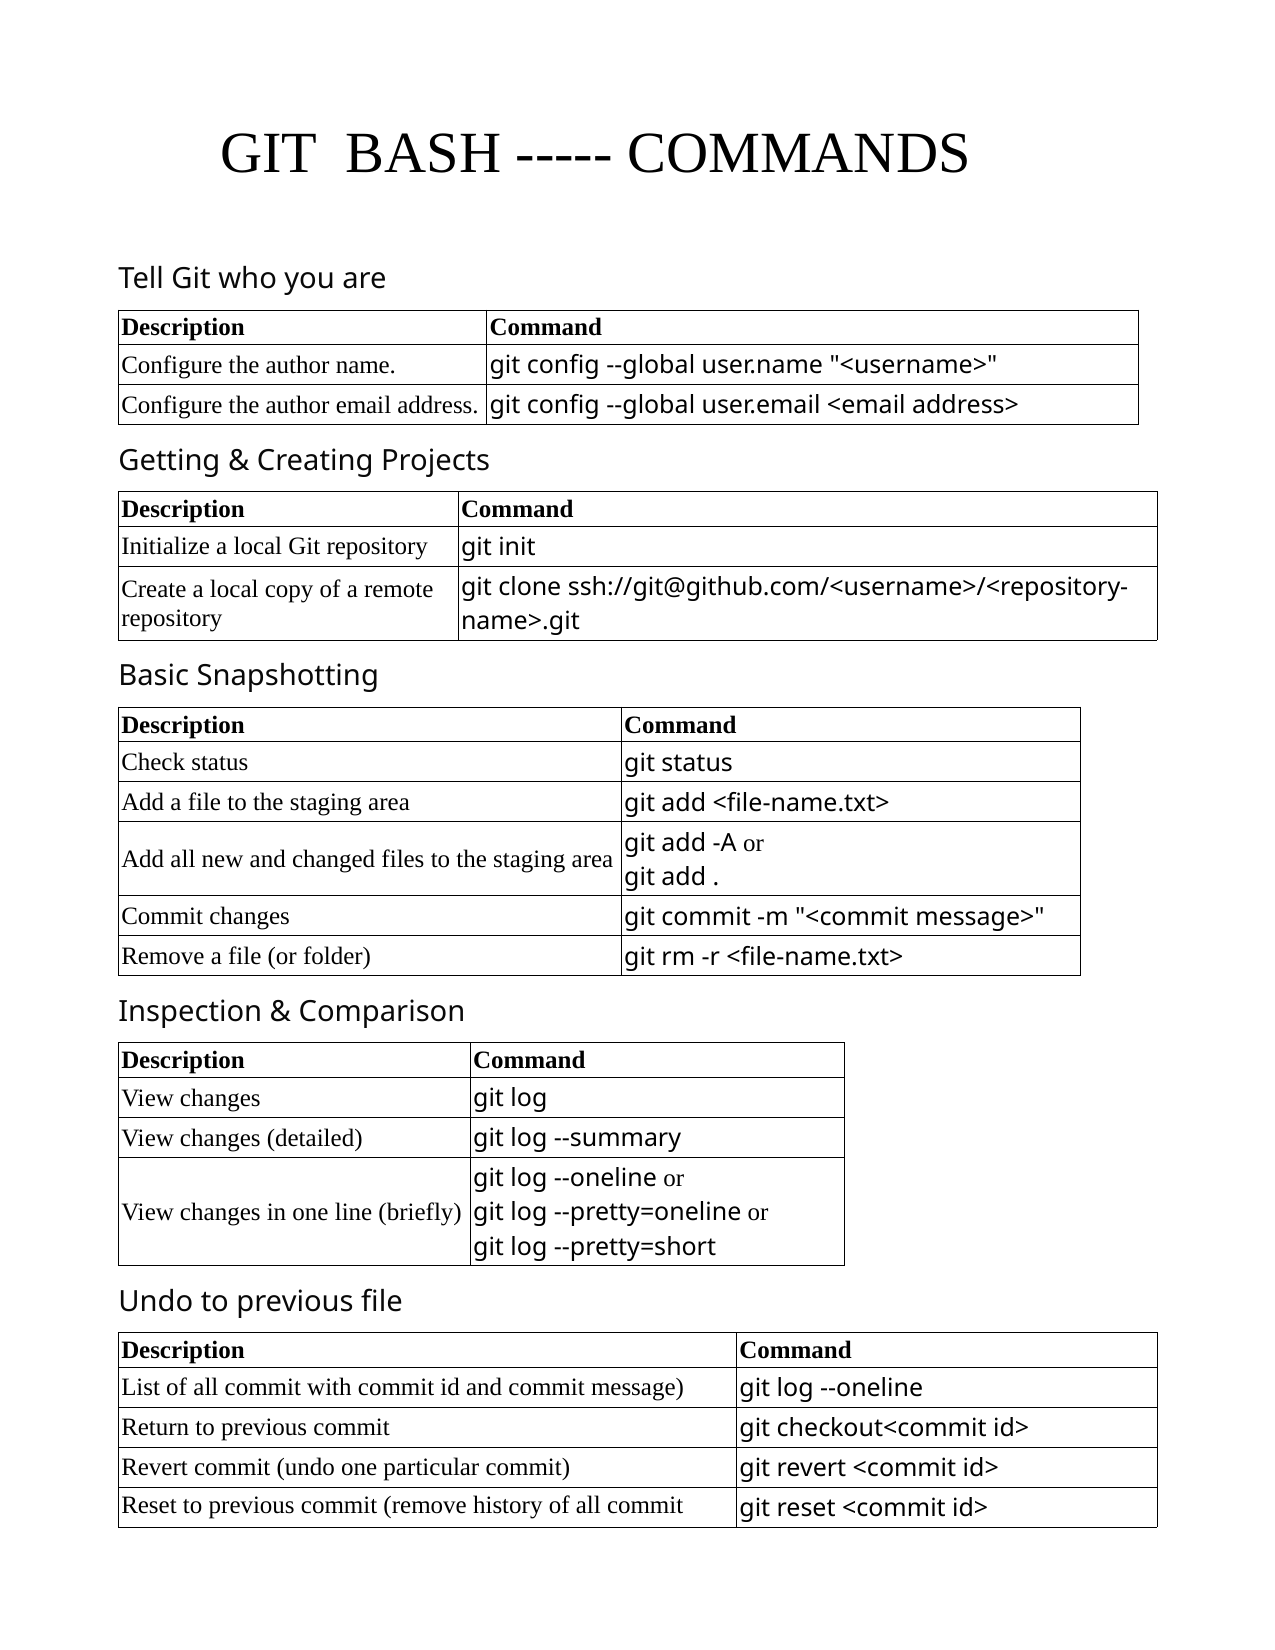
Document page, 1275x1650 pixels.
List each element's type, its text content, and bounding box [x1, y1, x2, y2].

table_cell Add a file to the staging area [119, 782, 621, 821]
table_cell Check status [119, 742, 621, 781]
table_cell git add <file-name.txt> [622, 782, 1080, 821]
table_cell git log [471, 1078, 844, 1117]
table_header Description [119, 311, 486, 344]
table_cell git reset <commit id> [737, 1488, 1157, 1527]
table_header Command [487, 311, 1138, 344]
table_cell git init [459, 527, 1157, 566]
table_cell git add -A or git add . [622, 822, 1080, 895]
table_cell Configure the author name. [119, 345, 486, 384]
table_cell List of all commit with commit id and commit message) [119, 1368, 736, 1407]
table_cell Initialize a local Git repository [119, 527, 458, 566]
table_cell Reset to previous commit (remove history of all commit [119, 1488, 736, 1527]
table_cell Commit changes [119, 896, 621, 935]
subtitle Basic Snapshotting [118, 654, 1157, 694]
table_cell git log --summary [471, 1118, 844, 1157]
table_cell git revert <commit id> [737, 1448, 1157, 1487]
table_header Command [459, 492, 1157, 526]
table_cell git clone ssh://git@github.com/<username>/<repository-name>.git [459, 567, 1157, 640]
subtitle Tell Git who you are [118, 257, 1157, 297]
table_cell Remove a file (or folder) [119, 936, 621, 975]
table_cell View changes [119, 1078, 470, 1117]
table_header Command [737, 1333, 1157, 1367]
table_header Command [622, 708, 1080, 741]
subtitle Undo to previous file [118, 1280, 1157, 1319]
subtitle Getting & Creating Projects [118, 439, 1157, 478]
table_cell git config --global user.name "<username>" [487, 345, 1138, 384]
table_cell Create a local copy of a remote repository [119, 567, 458, 640]
table_header Description [119, 1333, 736, 1367]
table_cell View changes (detailed) [119, 1118, 470, 1157]
table_cell Configure the author email address. [119, 385, 486, 424]
table_cell Return to previous commit [119, 1408, 736, 1447]
table_cell Add all new and changed files to the staging area [119, 822, 621, 895]
table_cell git log --oneline [737, 1368, 1157, 1407]
table_cell Revert commit (undo one particular commit) [119, 1448, 736, 1487]
table_header Description [119, 708, 621, 741]
table_cell git status [622, 742, 1080, 781]
text GIT BASH ----- COMMANDS [118, 118, 1157, 185]
subtitle Inspection & Comparison [118, 990, 1157, 1030]
table_header Description [119, 492, 458, 526]
table_cell git config --global user.email <email address> [487, 385, 1138, 424]
table_cell View changes in one line (briefly) [119, 1158, 470, 1265]
table_header Description [119, 1043, 470, 1077]
table_cell git checkout<commit id> [737, 1408, 1157, 1447]
table_header Command [471, 1043, 844, 1077]
table_cell git rm -r <file-name.txt> [622, 936, 1080, 975]
table_cell git commit -m "<commit message>" [622, 896, 1080, 935]
table_cell git log --oneline or git log --pretty=oneline or git log --pretty=short [471, 1158, 844, 1265]
